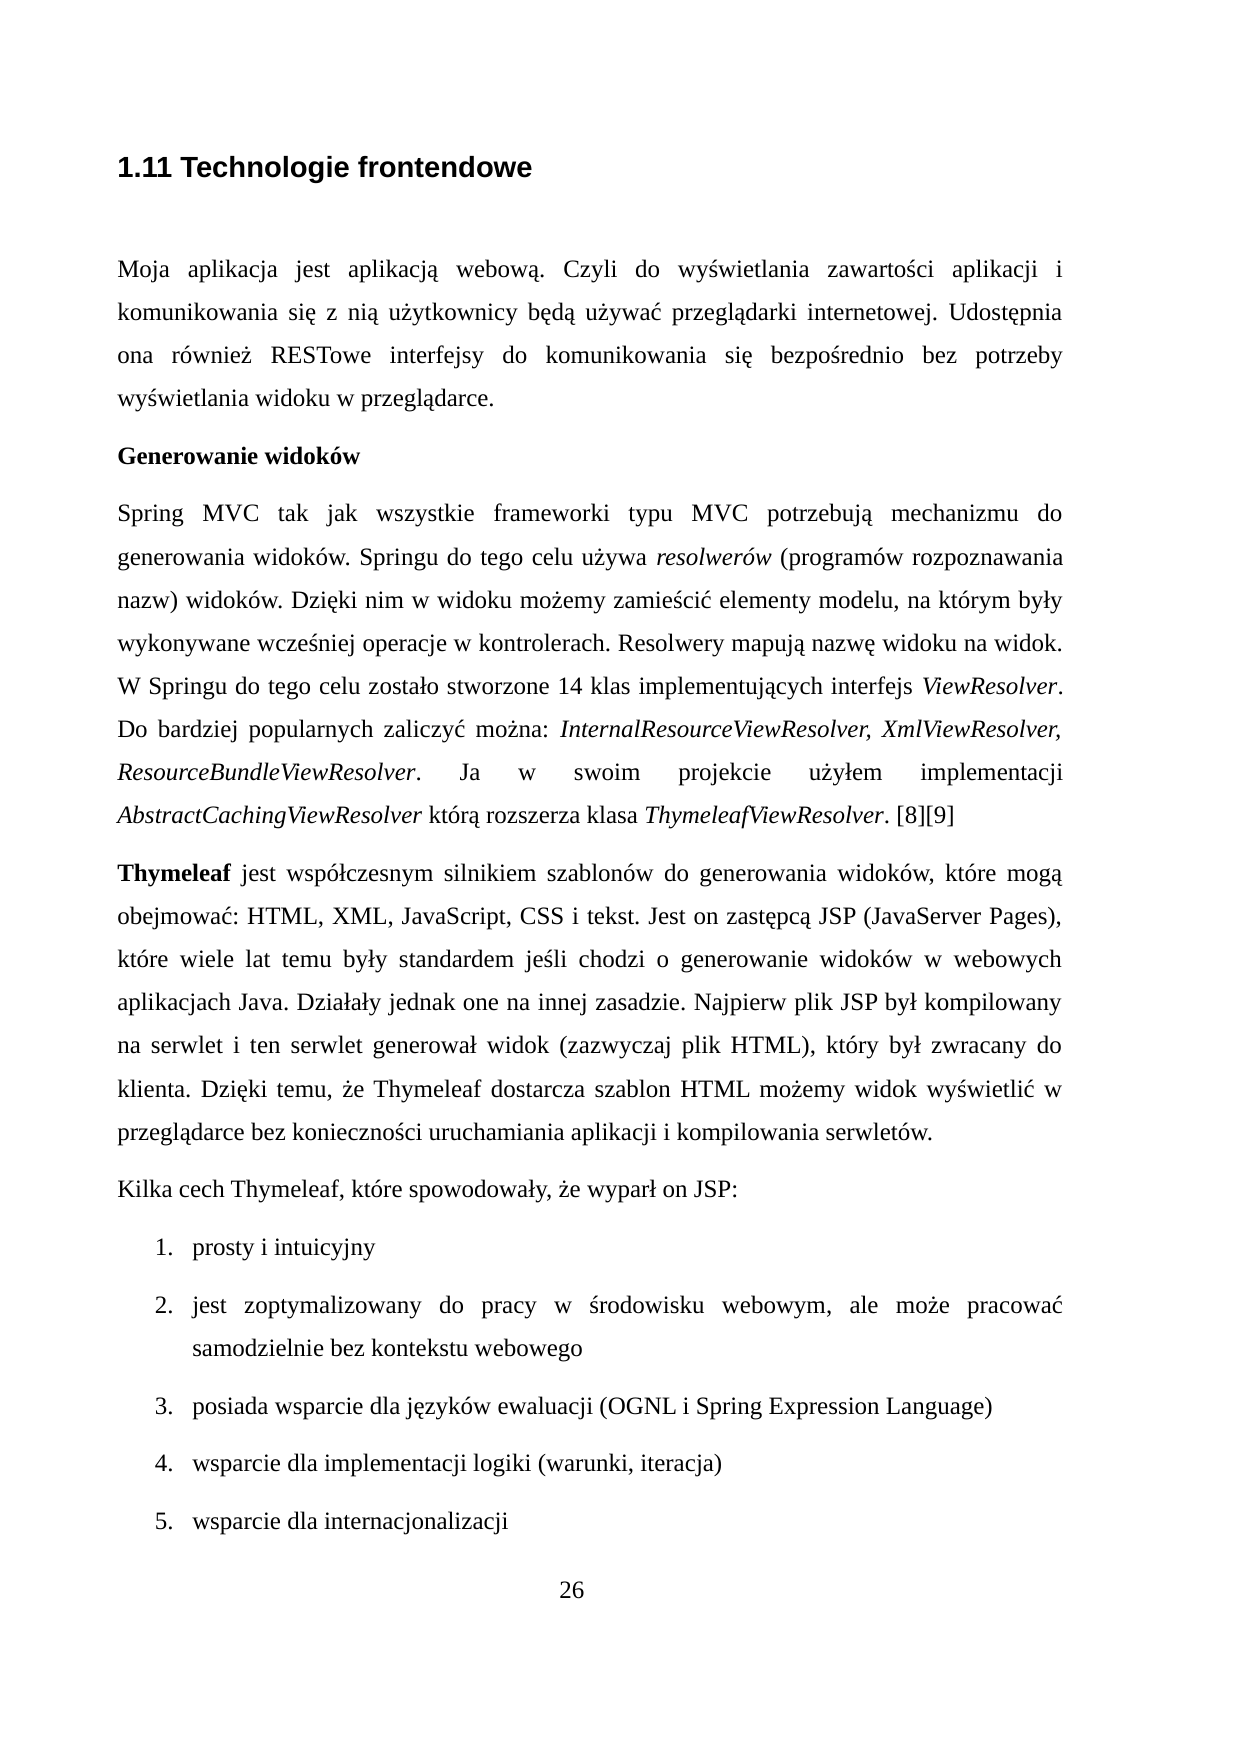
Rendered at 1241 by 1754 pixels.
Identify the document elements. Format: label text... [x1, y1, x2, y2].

text Moja aplikacja jest aplikacją webową. Czyli do wyświetlania zawartości aplikacji i komunikowania się z nią użytkownicy będą używać przeglądarki internetowej. Udostępnia ona również RESTowe interfejsy do komunikowania się bezpośrednio bez potrzeby wyświetlania widoku w przeglądarce. [117, 254, 1063, 412]
list posiada wsparcie dla języków ewaluacji (OGNL i Spring Expression Language) [154, 1391, 1063, 1419]
text Generowanie widoków [117, 441, 1063, 469]
list jest zoptymalizowany do pracy w środowisku webowym, ale może pracować samodzielnie bez kontekstu webowego [154, 1290, 1063, 1362]
text Kilka cech Thymeleaf, które spowodowały, że wyparł on JSP: [117, 1174, 1063, 1203]
text Thymeleaf jest współczesnym silnikiem szablonów do generowania widoków, które mogą obejmować: HTML, XML, JavaScript, CSS i tekst. Jest on zastępcą JSP (JavaServer Pages), które wiele lat temu były standardem jeśli chodzi o generowanie widoków w webowych aplikacjach Java. Działały jednak one na innej zasadzie. Najpierw plik JSP był kompilowany na serwlet i ten serwlet generował widok (zazwyczaj plik HTML), który był zwracany do klienta. Dzięki temu, że Thymeleaf dostarcza szablon HTML możemy widok wyświetlić w przeglądarce bez konieczności uruchamiania aplikacji i kompilowania serwletów. [117, 858, 1063, 1146]
list prosty i intuicyjny [154, 1232, 1063, 1261]
text Spring MVC tak jak wszystkie frameworki typu MVC potrzebują mechanizmu do generowania widoków. Springu do tego celu używa resolwerów (programów rozpoznawania nazw) widoków. Dzięki nim w widoku możemy zamieścić elementy modelu, na którym były wykonywane wcześniej operacje w kontrolerach. Resolwery mapują nazwę widoku na widok. W Springu do tego celu zostało stworzone 14 klas implementujących interfejs ViewResolver. Do bardziej popularnych zaliczyć można: InternalResourceViewResolver, XmlViewResolver, ResourceBundleViewResolver. Ja w swoim projekcie użyłem implementacji AbstractCachingViewResolver którą rozszerza klasa ThymeleafViewResolver. [8][9] [117, 498, 1063, 829]
list wsparcie dla implementacji logiki (warunki, iteracja) [154, 1448, 1063, 1477]
list wsparcie dla internacjonalizacji [154, 1506, 1063, 1535]
subtitle 1.11 Technologie frontendowe [117, 150, 1063, 183]
